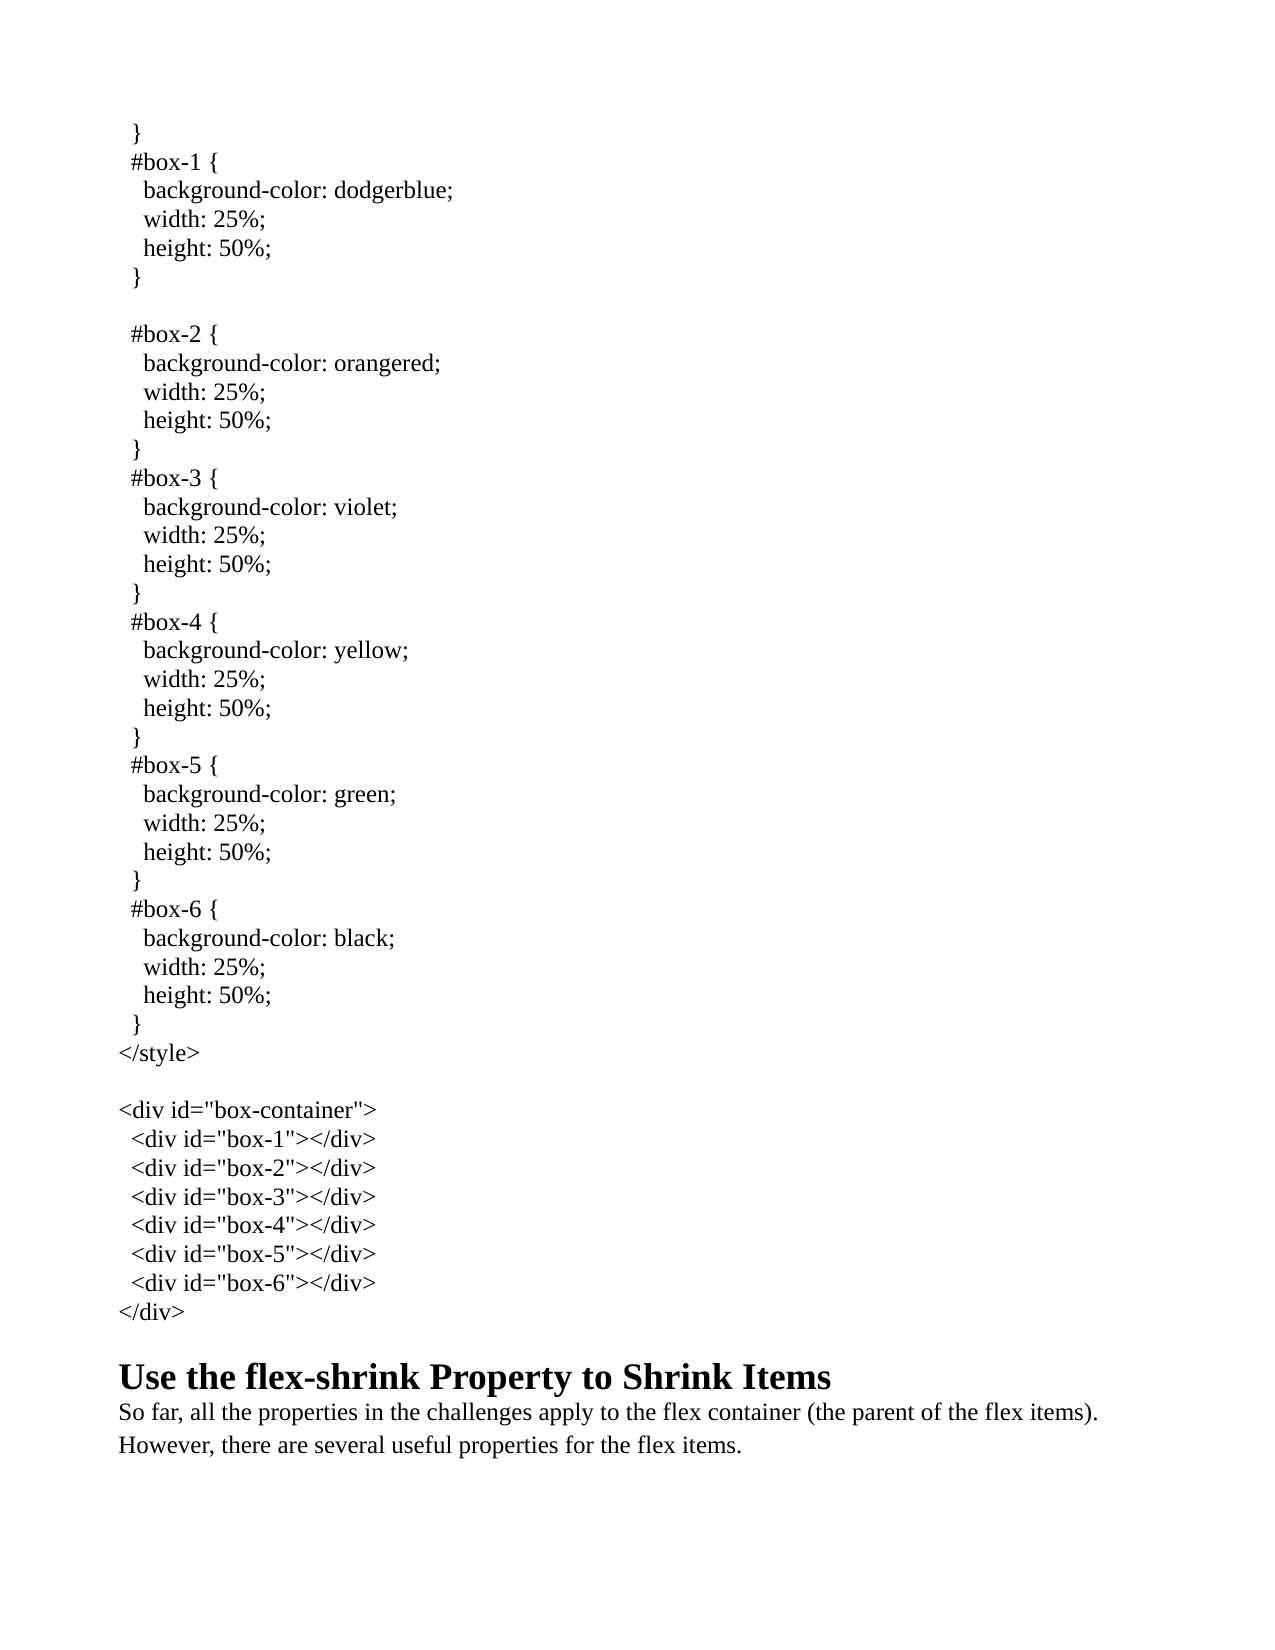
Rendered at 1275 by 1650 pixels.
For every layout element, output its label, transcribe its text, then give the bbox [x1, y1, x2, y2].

text background-color: violet; [118, 492, 1157, 521]
text height: 50%; [118, 693, 1157, 722]
text } [118, 434, 1157, 463]
text width: 25%; [118, 664, 1157, 693]
text So far, all the properties in the challenges apply to the flex container (the parent of the flex items). However, there are several useful properties for the flex items. [118, 1397, 1157, 1459]
text background-color: dodgerblue; [118, 176, 1157, 204]
text background-color: yellow; [118, 636, 1157, 664]
text #box-3 { [118, 463, 1157, 492]
text <div id="box-4"></div> [118, 1211, 1157, 1239]
text height: 50%; [118, 233, 1157, 262]
text </style> [118, 1038, 1157, 1067]
text } [118, 578, 1157, 607]
text <div id="box-container"> [118, 1096, 1157, 1124]
text #box-1 { [118, 147, 1157, 176]
subtitle Use the flex-shrink Property to Shrink Items [118, 1354, 1157, 1397]
text #box-5 { [118, 751, 1157, 779]
text height: 50%; [118, 549, 1157, 578]
text #box-2 { [118, 319, 1157, 348]
text width: 25%; [118, 808, 1157, 837]
text height: 50%; [118, 837, 1157, 866]
text width: 25%; [118, 952, 1157, 981]
text width: 25%; [118, 521, 1157, 549]
text background-color: black; [118, 923, 1157, 952]
text width: 25%; [118, 377, 1157, 406]
text } [118, 262, 1157, 291]
text <div id="box-2"></div> [118, 1153, 1157, 1182]
text } [118, 1009, 1157, 1038]
text } [118, 118, 1157, 147]
text height: 50%; [118, 981, 1157, 1009]
text background-color: green; [118, 779, 1157, 808]
text #box-4 { [118, 607, 1157, 636]
text } [118, 722, 1157, 751]
text width: 25%; [118, 204, 1157, 233]
text </div> [118, 1297, 1157, 1326]
text <div id="box-3"></div> [118, 1182, 1157, 1211]
text } [118, 866, 1157, 894]
text <div id="box-6"></div> [118, 1268, 1157, 1297]
text height: 50%; [118, 406, 1157, 434]
text <div id="box-1"></div> [118, 1124, 1157, 1153]
text background-color: orangered; [118, 348, 1157, 377]
text #box-6 { [118, 894, 1157, 923]
text <div id="box-5"></div> [118, 1239, 1157, 1268]
